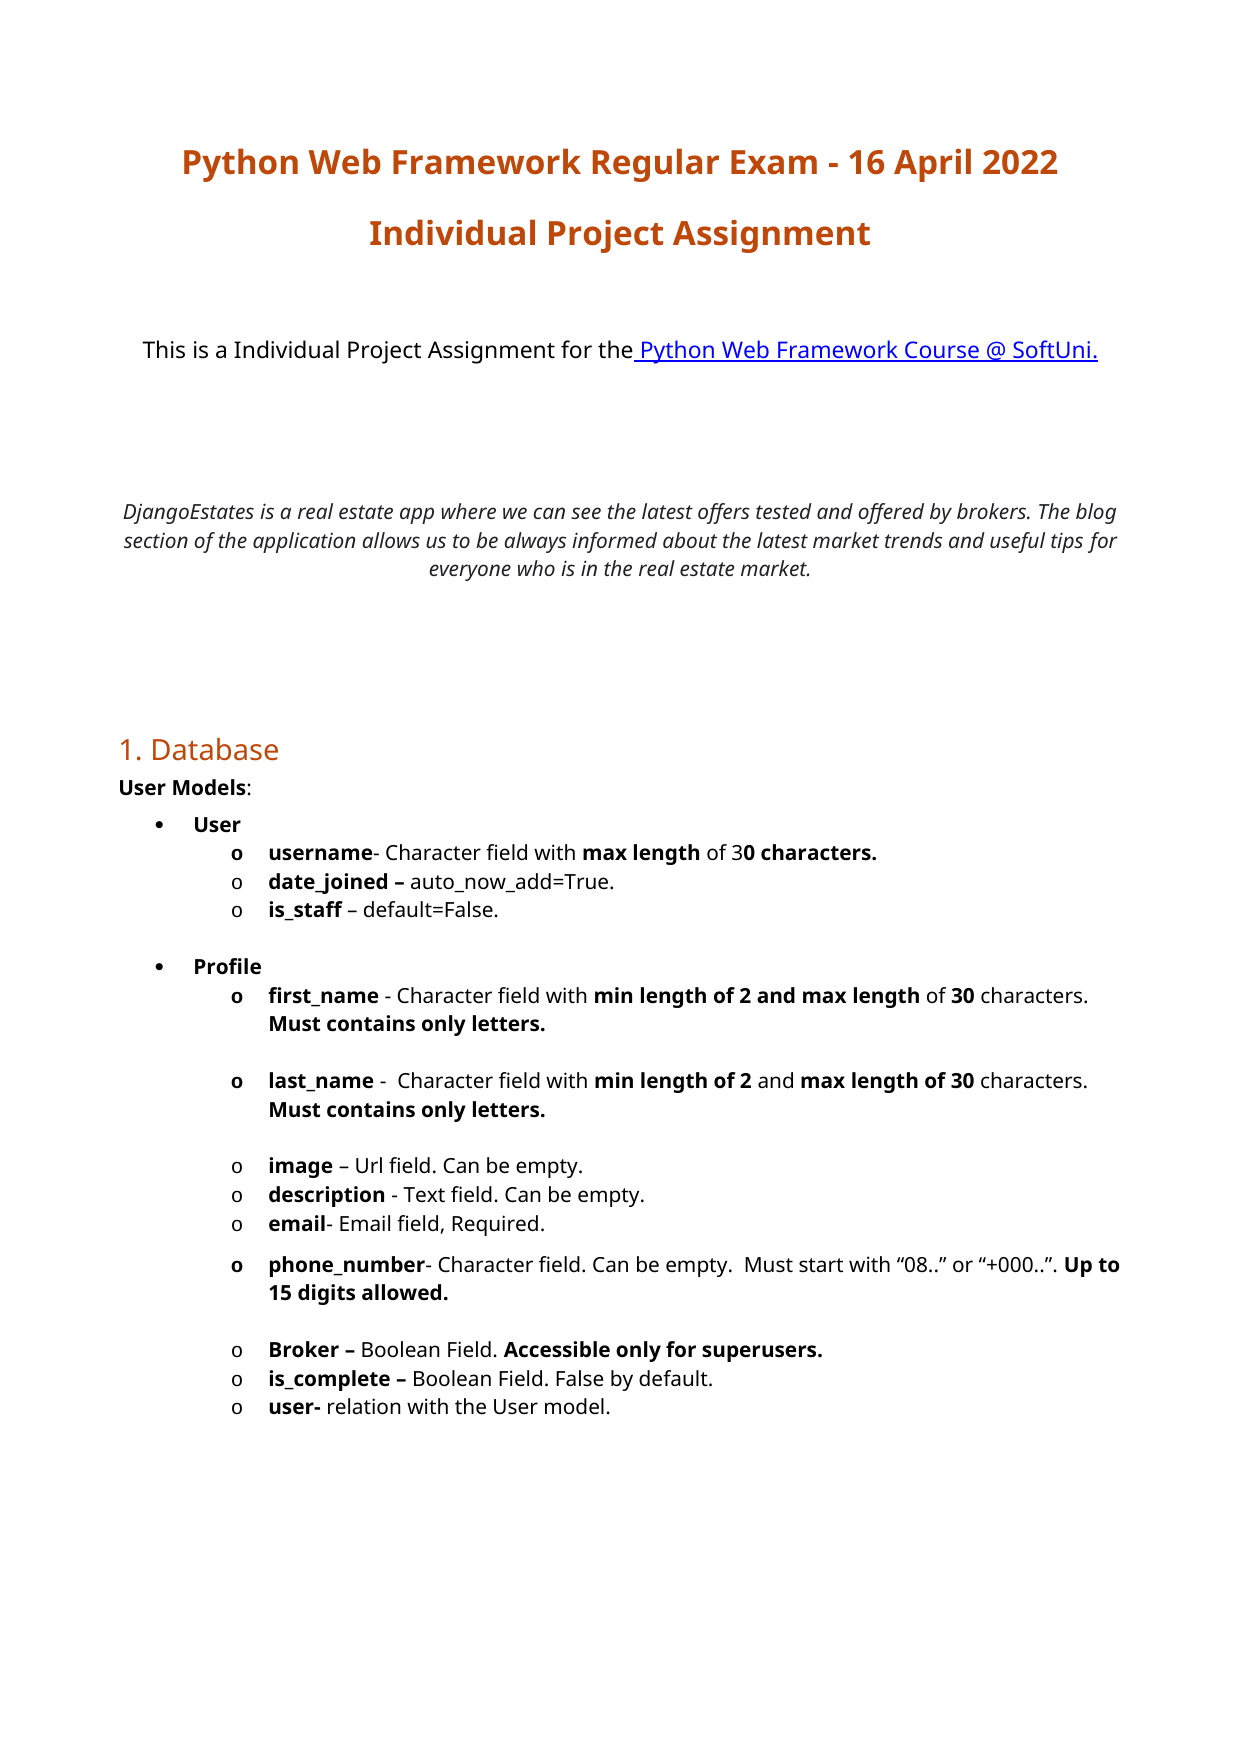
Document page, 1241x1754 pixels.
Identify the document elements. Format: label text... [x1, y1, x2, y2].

list description - Text field. Can be empty. [231, 1180, 1122, 1209]
list Profile [156, 952, 1122, 981]
list date_joined – auto_now_add=True. [231, 867, 1122, 895]
list Broker – Boolean Field. Accessible only for superusers. [231, 1335, 1122, 1364]
list email- Email field, Required. [231, 1209, 1122, 1237]
subtitle Individual Project Assignment [118, 209, 1122, 255]
list is_complete – Boolean Field. False by default. [231, 1364, 1122, 1392]
subtitle Python Web Framework Regular Exam - 16 April 2022 [118, 139, 1122, 184]
list username- Character field with max length of 30 characters. [231, 838, 1122, 867]
list first_name - Character field with min length of 2 and max length of 30 characters. Must contains only letters. [231, 981, 1122, 1038]
text This is a Individual Project Assignment for the Python Web Framework Course @ SoftUni. [118, 333, 1122, 365]
text DjangoEstates is a real estate app where we can see the latest offers tested and offered by brokers. The blog section of the application allows us to be always informed about the latest market trends and useful tips for everyone who is in the real estate market. [118, 497, 1122, 583]
list phone_number- Character field. Can be empty. Must start with “08..” or “+000..”. Up to 15 digits allowed. [231, 1250, 1122, 1307]
list is_staff – default=False. [231, 895, 1122, 924]
list last_name - Character field with min length of 2 and max length of 30 characters. Must contains only letters. [231, 1066, 1122, 1123]
list user- relation with the User model. [231, 1392, 1122, 1421]
subtitle 1. Database [118, 729, 1122, 769]
text User Models: [118, 773, 1122, 801]
list image – Url field. Can be empty. [231, 1152, 1122, 1180]
list User [156, 810, 1122, 838]
